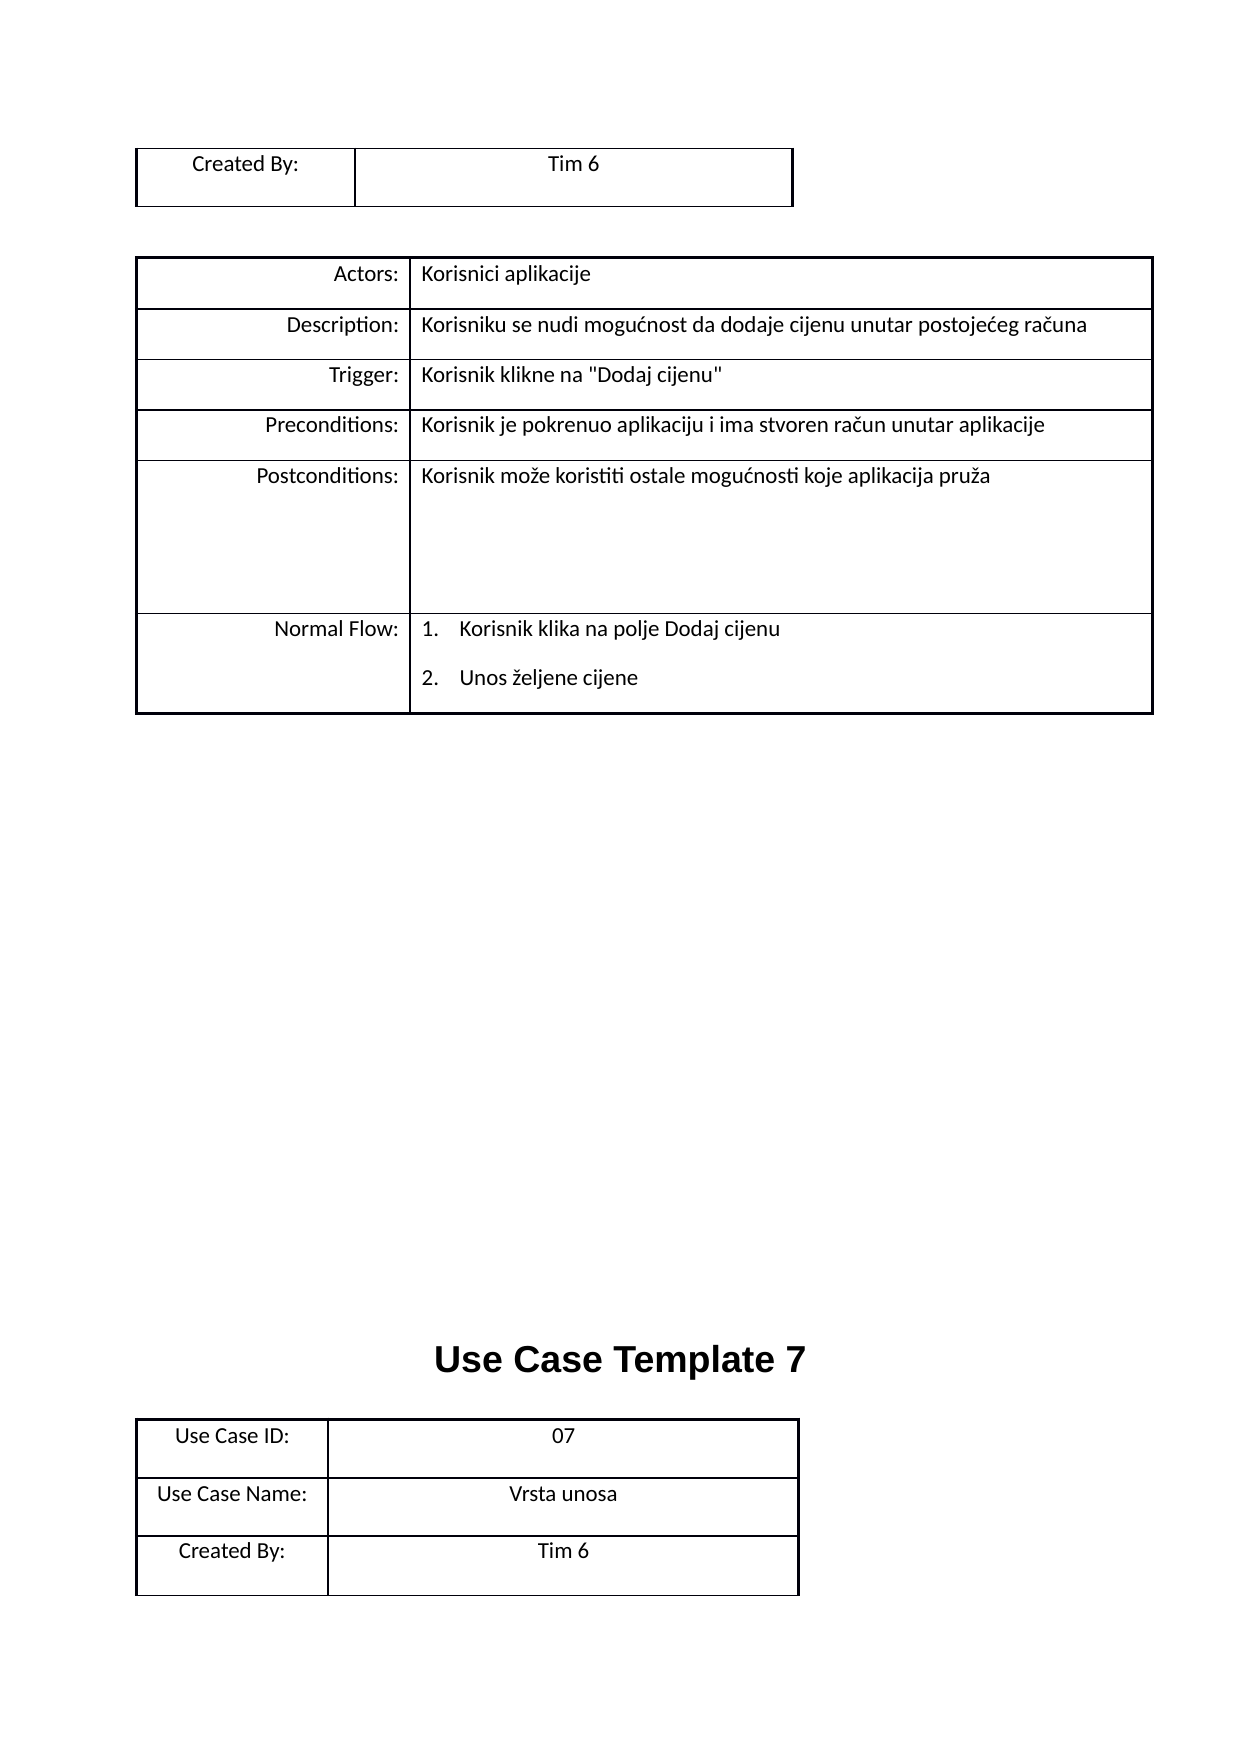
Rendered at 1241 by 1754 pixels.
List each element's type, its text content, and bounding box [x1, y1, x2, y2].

table_cell Preconditions: [138, 411, 409, 459]
table_cell Korisnik klikne na "Dodaj cijenu" [411, 360, 1151, 409]
table_cell Tim 6 [356, 149, 791, 206]
table_cell Korisniku se nudi mogućnost da dodaje cijenu unutar postojećeg računa [411, 310, 1151, 359]
table_header Actors: [138, 259, 409, 308]
table_cell Created By: [138, 149, 354, 206]
table_header Use Case ID: [138, 1421, 327, 1477]
table_cell Tim 6 [329, 1537, 797, 1594]
table_cell Vrsta unosa [329, 1479, 797, 1535]
table_cell Postconditions: [138, 461, 409, 613]
table_cell Description: [138, 310, 409, 359]
table_cell Korisnik je pokrenuo aplikaciju i ima stvoren račun unutar aplikacije [411, 411, 1151, 459]
table_cell 1. Korisnik klika na polje Dodaj cijenu 2. Unos željene cijene [411, 614, 1151, 712]
table_cell Created By: [138, 1537, 327, 1594]
table_cell Use Case Name: [138, 1479, 327, 1535]
table_cell Normal Flow: [138, 614, 409, 712]
table_cell Trigger: [138, 360, 409, 409]
text Use Case Template 7 [148, 1337, 1093, 1380]
table_header 07 [329, 1421, 797, 1477]
table_header Korisnici aplikacije [411, 259, 1151, 308]
table_cell Korisnik može koristiti ostale mogućnosti koje aplikacija pruža [411, 461, 1151, 613]
